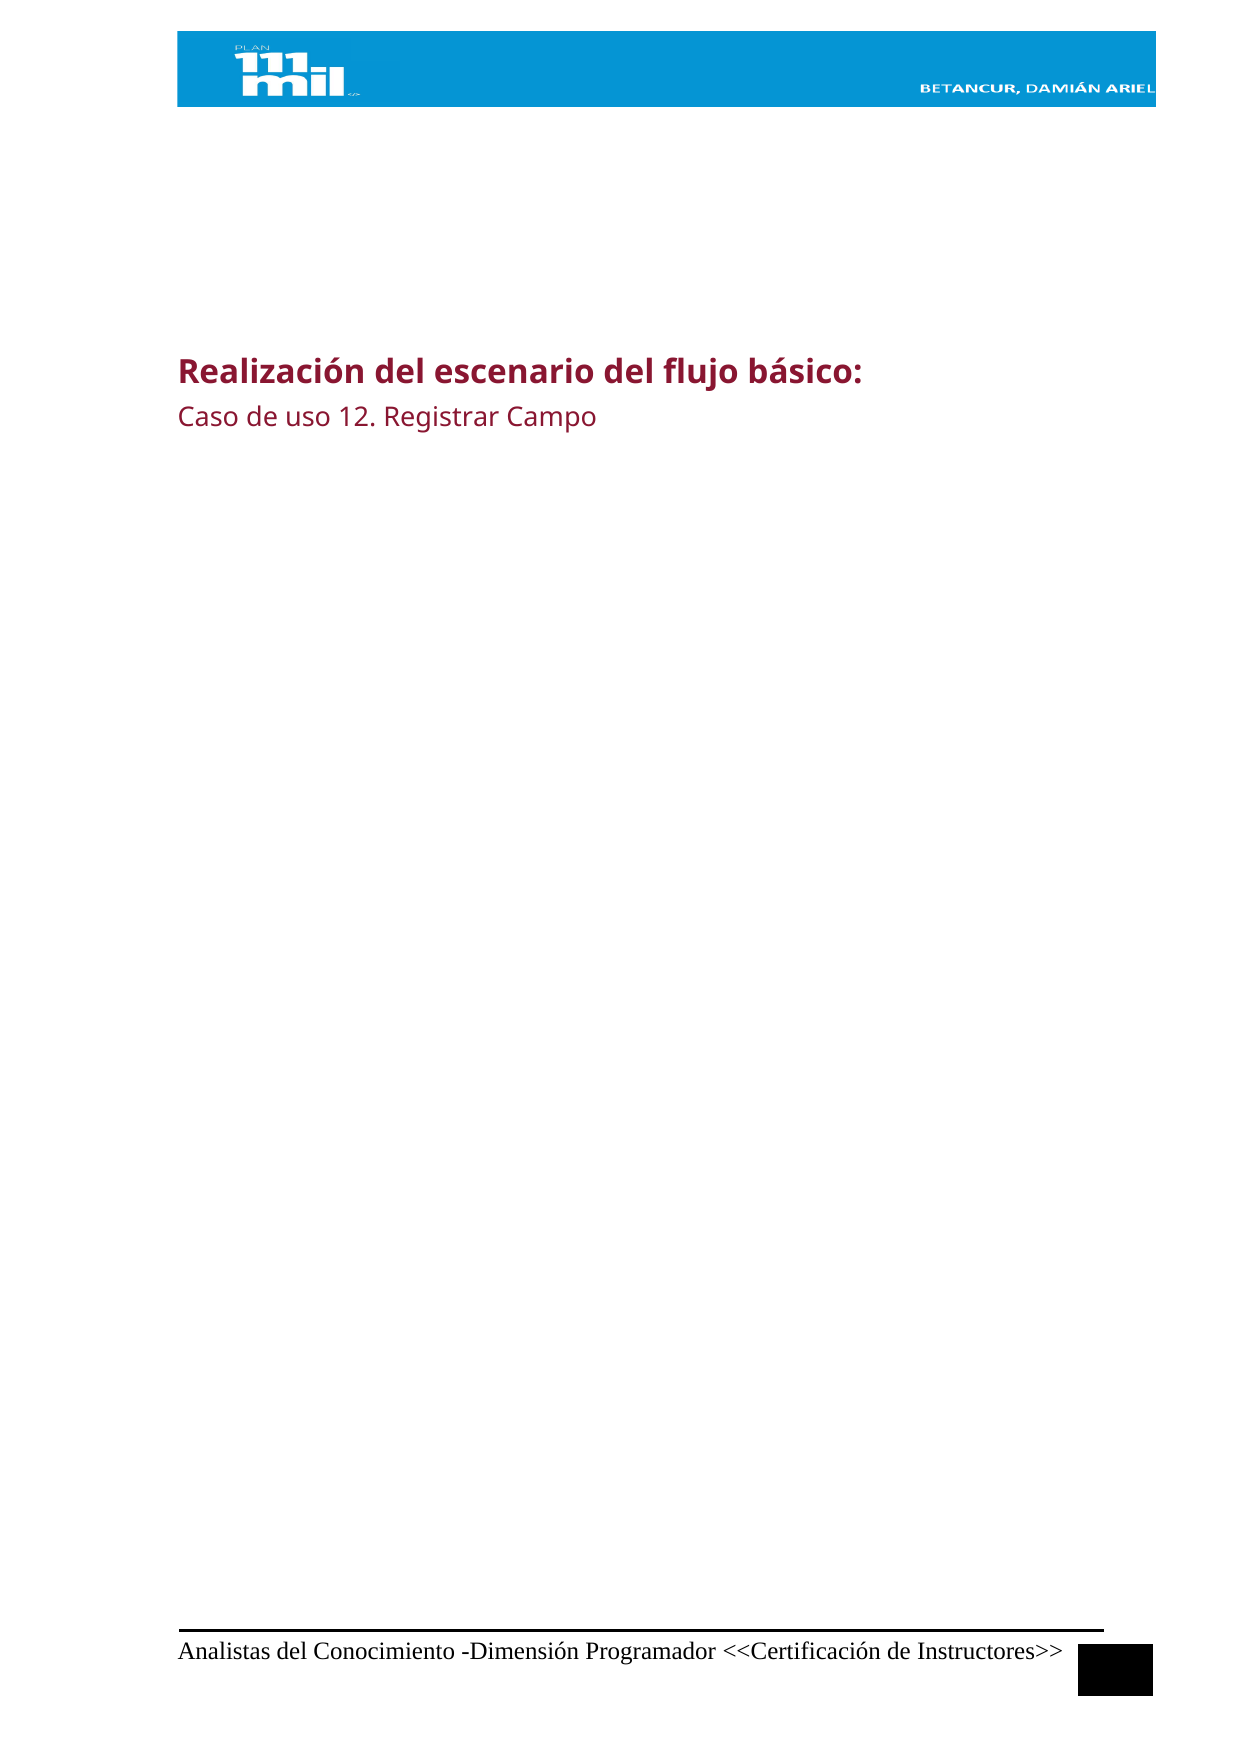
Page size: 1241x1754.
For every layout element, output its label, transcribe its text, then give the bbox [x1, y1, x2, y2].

subtitle Caso de uso 12. Registrar Campo [177, 397, 1152, 434]
subtitle Realización del escenario del flujo básico: [177, 347, 1152, 393]
